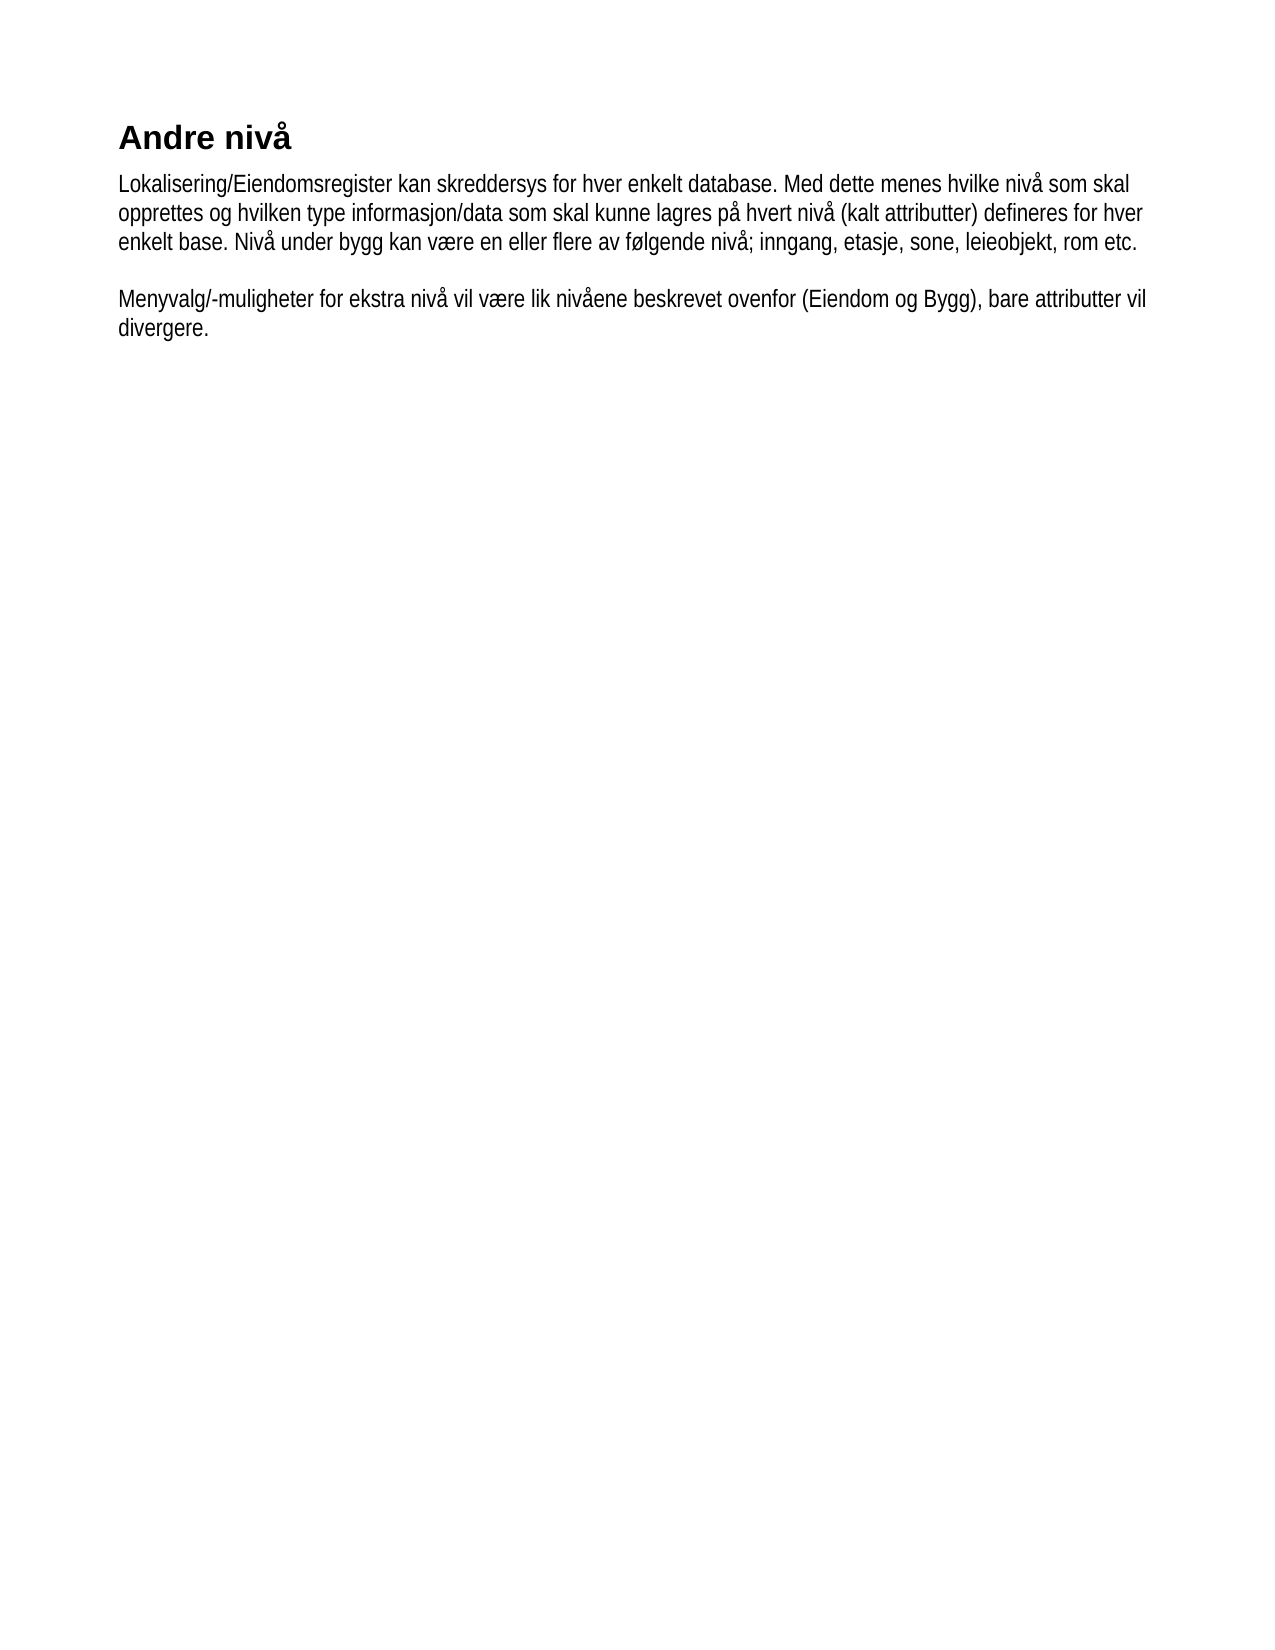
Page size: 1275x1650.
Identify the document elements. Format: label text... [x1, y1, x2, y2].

text Menyvalg/-muligheter for ekstra nivå vil være lik nivåene beskrevet ovenfor (Eiendom og Bygg), bare attributter vil divergere. [118, 284, 1157, 341]
text Lokalisering/Eiendomsregister kan skreddersys for hver enkelt database. Med dette menes hvilke nivå som skal opprettes og hvilken type informasjon/data som skal kunne lagres på hvert nivå (kalt attributter) defineres for hver enkelt base. Nivå under bygg kan være en eller flere av følgende nivå; inngang, etasje, sone, leieobjekt, rom etc. [118, 169, 1157, 255]
subtitle Andre nivå [118, 118, 1157, 157]
